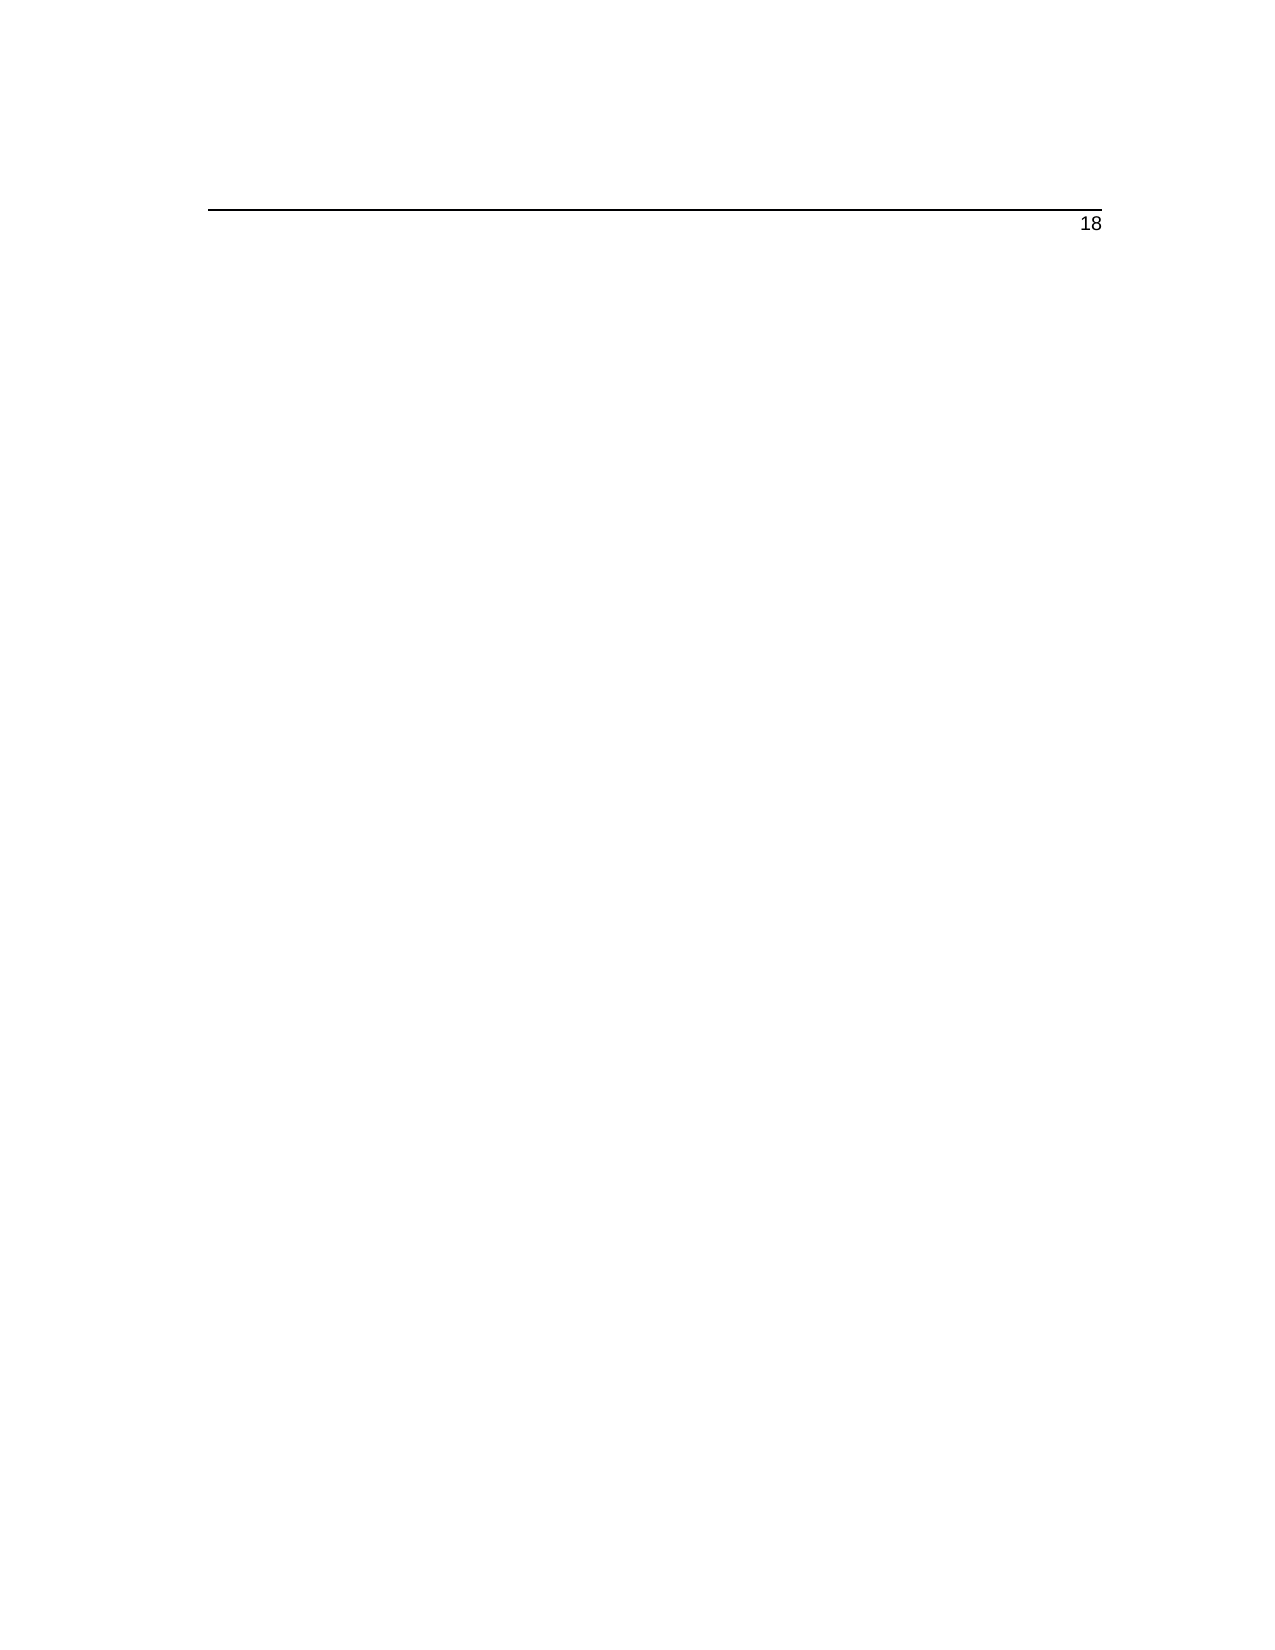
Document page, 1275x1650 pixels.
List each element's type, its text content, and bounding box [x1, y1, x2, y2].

table_cell [208, 157, 1102, 182]
text 18 [1080, 211, 1102, 234]
table_cell [208, 135, 1102, 157]
table_cell [208, 182, 1102, 209]
